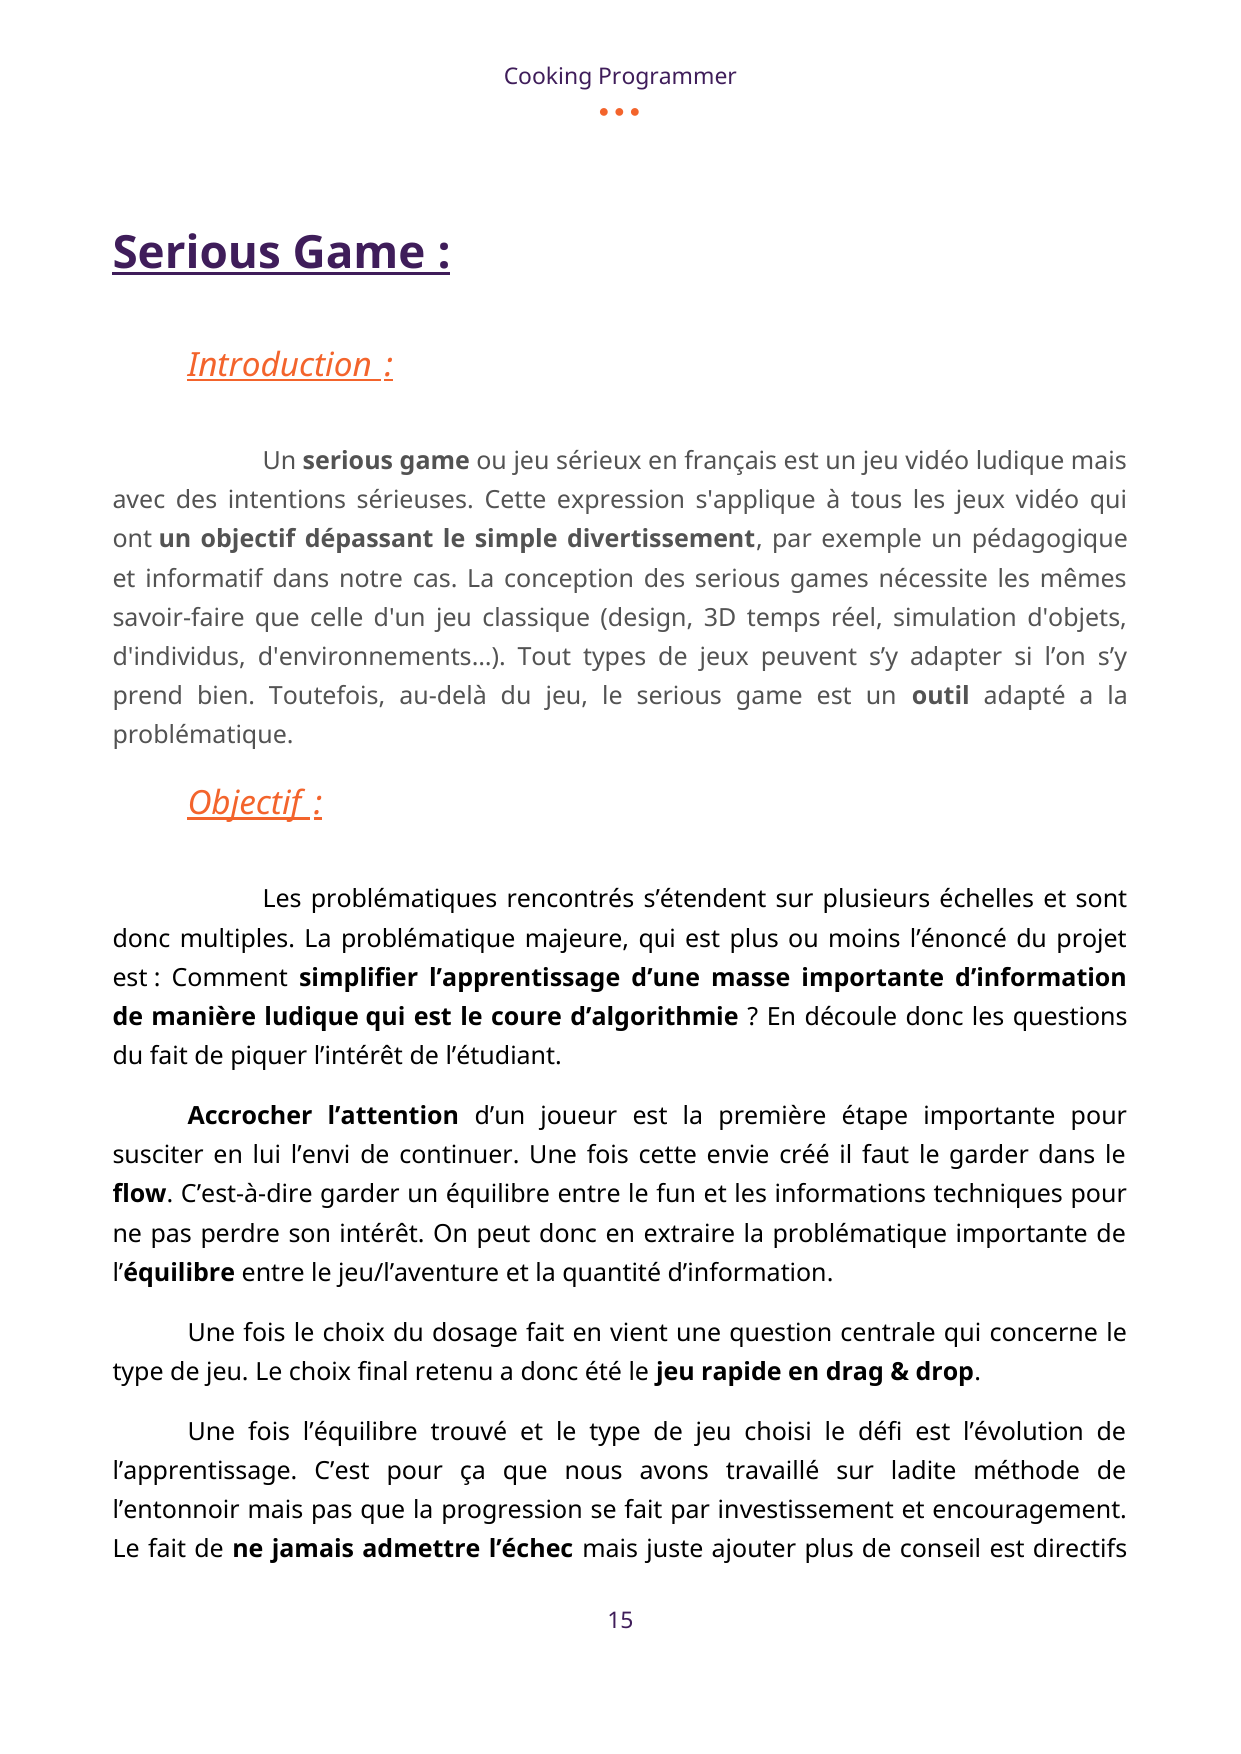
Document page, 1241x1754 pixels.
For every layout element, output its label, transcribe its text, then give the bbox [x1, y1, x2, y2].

text Un serious game ou jeu sérieux en français est un jeu vidéo ludique mais avec des intentions sérieuses. Cette expression s'applique à tous les jeux vidéo qui ont un objectif dépassant le simple divertissement, par exemple un pédagogique et informatif dans notre cas. La conception des serious games nécessite les mêmes savoir-faire que celle d'un jeu classique (design, 3D temps réel, simulation d'objets, d'individus, d'environnements…). Tout types de jeux peuvent s’y adapter si l’on s’y prend bien. Toutefois, au-delà du jeu, le serious game est un outil adapté a la problématique. [112, 443, 1128, 751]
subtitle Objectif : [112, 779, 1128, 824]
text Une fois le choix du dosage fait en vient une question centrale qui concerne le type de jeu. Le choix final retenu a donc été le jeu rapide en drag & drop. [112, 1314, 1128, 1388]
subtitle Introduction : [112, 341, 1128, 386]
text Les problématiques rencontrés s’étendent sur plusieurs échelles et sont donc multiples. La problématique majeure, qui est plus ou moins l’énoncé du projet est : Comment simplifier l’apprentissage d’une masse importante d’information de manière ludique qui est le coure d’algorithmie ? En découle donc les questions du fait de piquer l’intérêt de l’étudiant. [112, 881, 1128, 1072]
text Une fois l’équilibre trouvé et le type de jeu choisi le défi est l’évolution de l’apprentissage. C’est pour ça que nous avons travaillé sur ladite méthode de l’entonnoir mais pas que la progression se fait par investissement et encouragement. Le fait de ne jamais admettre l’échec mais juste ajouter plus de conseil est directifs [112, 1414, 1128, 1565]
subtitle Serious Game : [112, 219, 1128, 282]
text Accrocher l’attention d’un joueur est la première étape importante pour susciter en lui l’envi de continuer. Une fois cette envie créé il faut le garder dans le flow. C’est-à-dire garder un équilibre entre le fun et les informations techniques pour ne pas perdre son intérêt. On peut donc en extraire la problématique importante de l’équilibre entre le jeu/l’aventure et la quantité d’information. [112, 1098, 1128, 1288]
